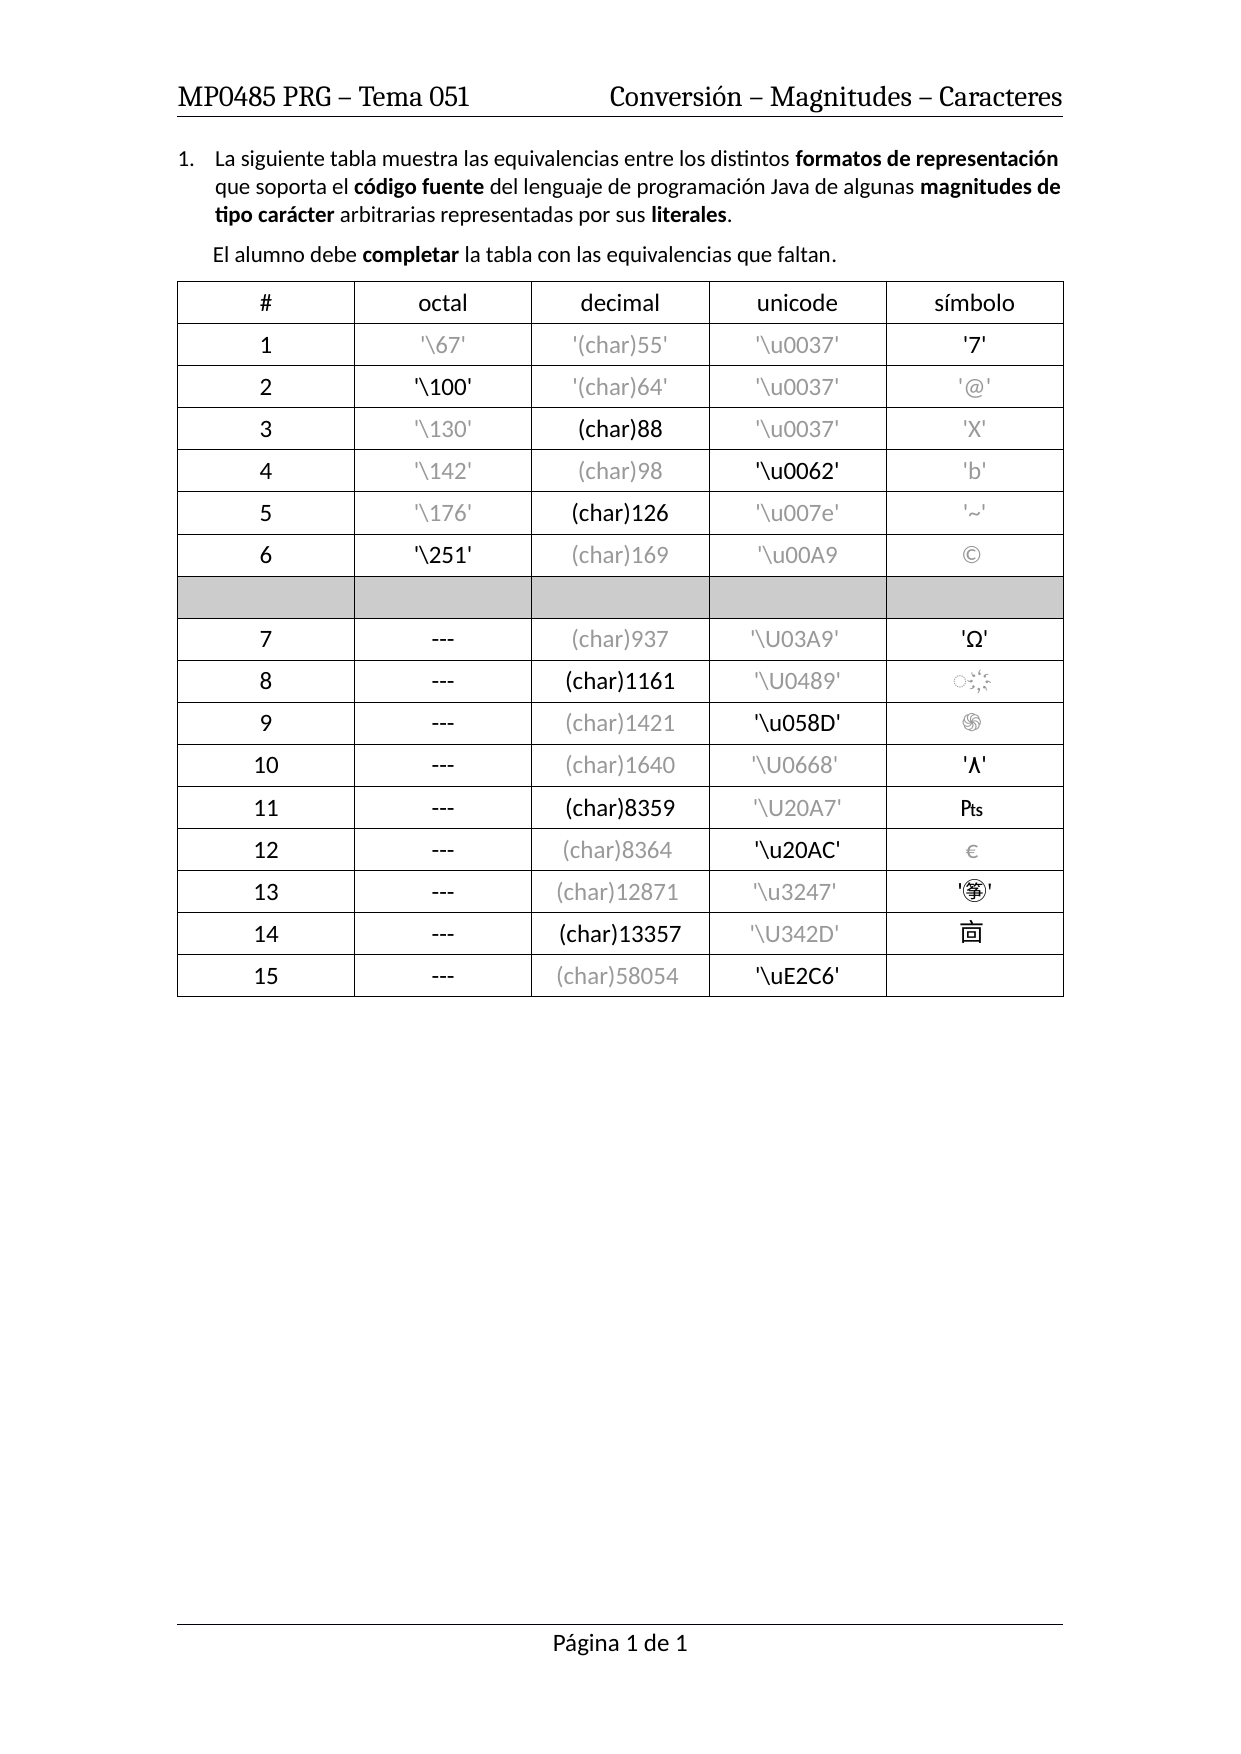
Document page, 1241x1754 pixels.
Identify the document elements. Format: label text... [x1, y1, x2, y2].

table_cell --- [355, 871, 531, 912]
table_cell 'X' [887, 408, 1063, 449]
table_cell '\u3247' [710, 871, 886, 912]
table_cell  [887, 955, 1063, 996]
table_cell 10 [178, 745, 354, 786]
table_cell 6 [178, 535, 354, 576]
table_cell '\U20A7' [710, 787, 886, 828]
table_cell ҉ [887, 661, 1063, 702]
list La siguiente tabla muestra las equivalencias entre los distintos formatos de representación que soporta el código fuente del lenguaje de programación Java de algunas magnitudes de tipo carácter arbitrarias representadas por sus literales. [177, 144, 1063, 228]
table_cell 5 [178, 492, 354, 533]
table_cell '7' [887, 324, 1063, 365]
table_cell ֍ [887, 703, 1063, 744]
table_cell 13 [178, 871, 354, 912]
table_cell '\130' [355, 408, 531, 449]
table_cell --- [355, 829, 531, 870]
table_cell '\251' [355, 535, 531, 576]
table_cell '\U342D' [710, 913, 886, 954]
table_cell '\u20AC' [710, 829, 886, 870]
table_cell '\U03A9' [710, 619, 886, 660]
table_cell 3 [178, 408, 354, 449]
table_cell [887, 577, 1063, 618]
table_cell [178, 577, 354, 618]
table_cell ₧ [887, 787, 1063, 828]
table_cell 4 [178, 450, 354, 491]
table_cell '\uE2C6' [710, 955, 886, 996]
table_cell '\100' [355, 366, 531, 407]
table_cell '\u058D' [710, 703, 886, 744]
table_header unicode [710, 282, 886, 323]
table_cell 8 [178, 661, 354, 702]
table_cell 'b' [887, 450, 1063, 491]
table_cell © [887, 535, 1063, 576]
table_header decimal [532, 282, 709, 323]
table_cell '\u007e' [710, 492, 886, 533]
table_cell '㉇' [887, 871, 1063, 912]
table_cell (char)1421 [532, 703, 709, 744]
table_cell '\U0668' [710, 745, 886, 786]
table_cell '٨' [887, 745, 1063, 786]
table_cell --- [355, 955, 531, 996]
table_cell '(char)64' [532, 366, 709, 407]
table_cell 'Ω' [887, 619, 1063, 660]
table_cell 2 [178, 366, 354, 407]
table_cell --- [355, 619, 531, 660]
table_cell 㐭 [887, 913, 1063, 954]
table_cell [355, 577, 531, 618]
table_cell '\u0062' [710, 450, 886, 491]
table_cell --- [355, 787, 531, 828]
table_cell (char)12871 [532, 871, 709, 912]
table_cell 1 [178, 324, 354, 365]
table_cell '\142' [355, 450, 531, 491]
table_cell (char)88 [532, 408, 709, 449]
table_cell --- [355, 703, 531, 744]
table_cell (char)8364 [532, 829, 709, 870]
table_cell '~' [887, 492, 1063, 533]
table_cell 7 [178, 619, 354, 660]
table_cell (char)937 [532, 619, 709, 660]
table_cell --- [355, 745, 531, 786]
table_cell (char)8359 [532, 787, 709, 828]
table_header símbolo [887, 282, 1063, 323]
table_cell 12 [178, 829, 354, 870]
table_cell [710, 577, 886, 618]
table_cell --- [355, 913, 531, 954]
table_cell 14 [178, 913, 354, 954]
table_cell 11 [178, 787, 354, 828]
table_cell '\67' [355, 324, 531, 365]
table_cell (char)98 [532, 450, 709, 491]
table_cell 9 [178, 703, 354, 744]
text El alumno debe completar la tabla con las equivalencias que faltan. [213, 240, 1063, 268]
table_cell (char)169 [532, 535, 709, 576]
table_cell [532, 577, 709, 618]
table_cell '\u0037' [710, 408, 886, 449]
table_cell '\u0037' [710, 324, 886, 365]
table_cell '\u0037' [710, 366, 886, 407]
table_cell € [887, 829, 1063, 870]
table_header octal [355, 282, 531, 323]
table_cell '\176' [355, 492, 531, 533]
table_cell (char)1640 [532, 745, 709, 786]
table_cell (char)58054 [532, 955, 709, 996]
table_cell '@' [887, 366, 1063, 407]
table_cell '(char)55' [532, 324, 709, 365]
table_cell '\u00A9 [710, 535, 886, 576]
table_cell '\U0489' [710, 661, 886, 702]
table_cell 15 [178, 955, 354, 996]
table_cell (char)13357 [532, 913, 709, 954]
table_cell (char)126 [532, 492, 709, 533]
table_header # [178, 282, 354, 323]
table_cell (char)1161 [532, 661, 709, 702]
table_cell --- [355, 661, 531, 702]
